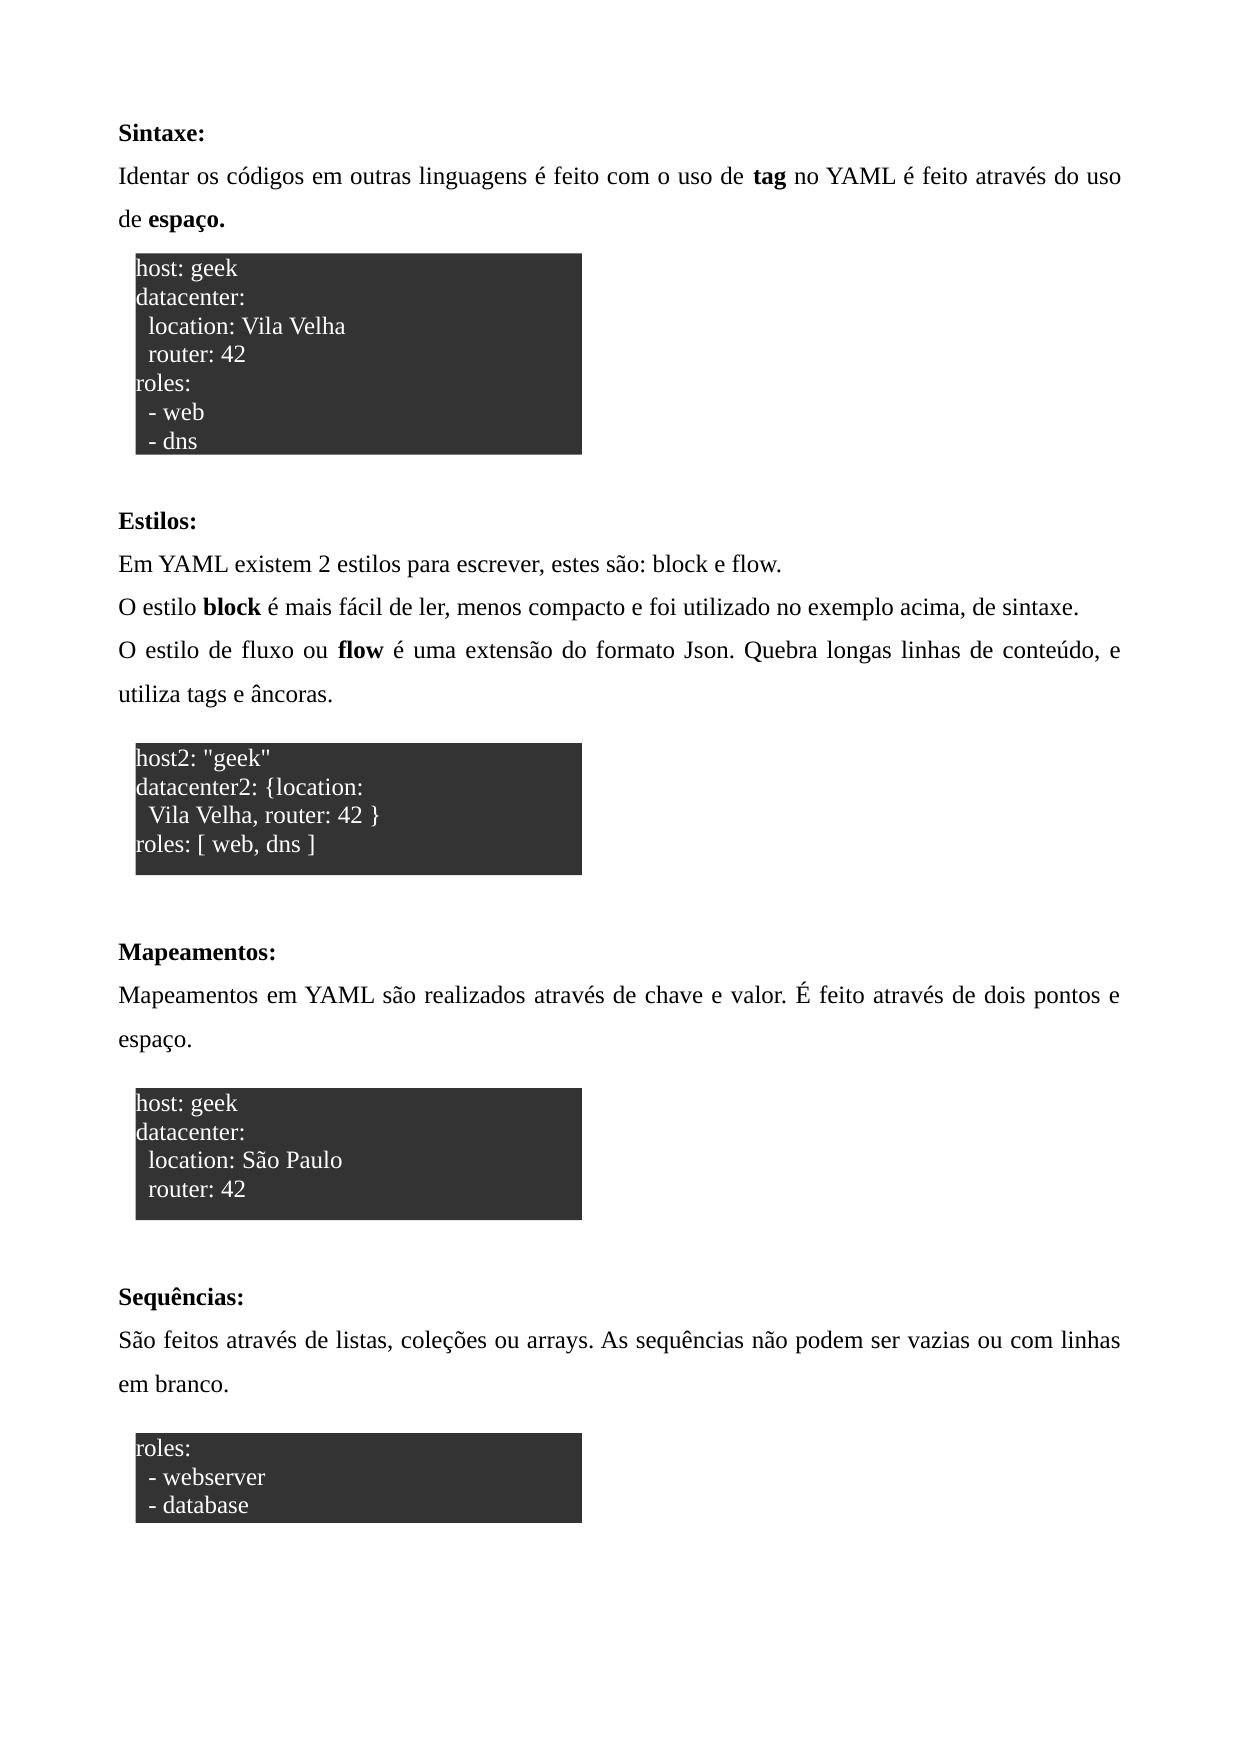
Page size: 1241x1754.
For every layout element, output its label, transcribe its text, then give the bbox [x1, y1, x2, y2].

text O estilo block é mais fácil de ler, menos compacto e foi utilizado no exemplo acima, de sintaxe. [118, 592, 1122, 621]
text Sintaxe: [118, 118, 1122, 147]
text Mapeamentos: [118, 937, 1122, 966]
text Sequências: [118, 1282, 1122, 1311]
text Mapeamentos em YAML são realizados através de chave e valor. É feito através de dois pontos e espaço. [118, 981, 1122, 1052]
text Identar os códigos em outras linguagens é feito com o uso de tag no YAML é feito através do uso de espaço. [118, 161, 1122, 233]
text Em YAML existem 2 estilos para escrever, estes são: block e flow. [118, 549, 1122, 578]
text Estilos: [118, 506, 1122, 535]
text São feitos através de listas, coleções ou arrays. As sequências não podem ser vazias ou com linhas em branco. [118, 1326, 1122, 1397]
text O estilo de fluxo ou flow é uma extensão do formato Json. Quebra longas linhas de conteúdo, e utiliza tags e âncoras. [118, 636, 1122, 707]
